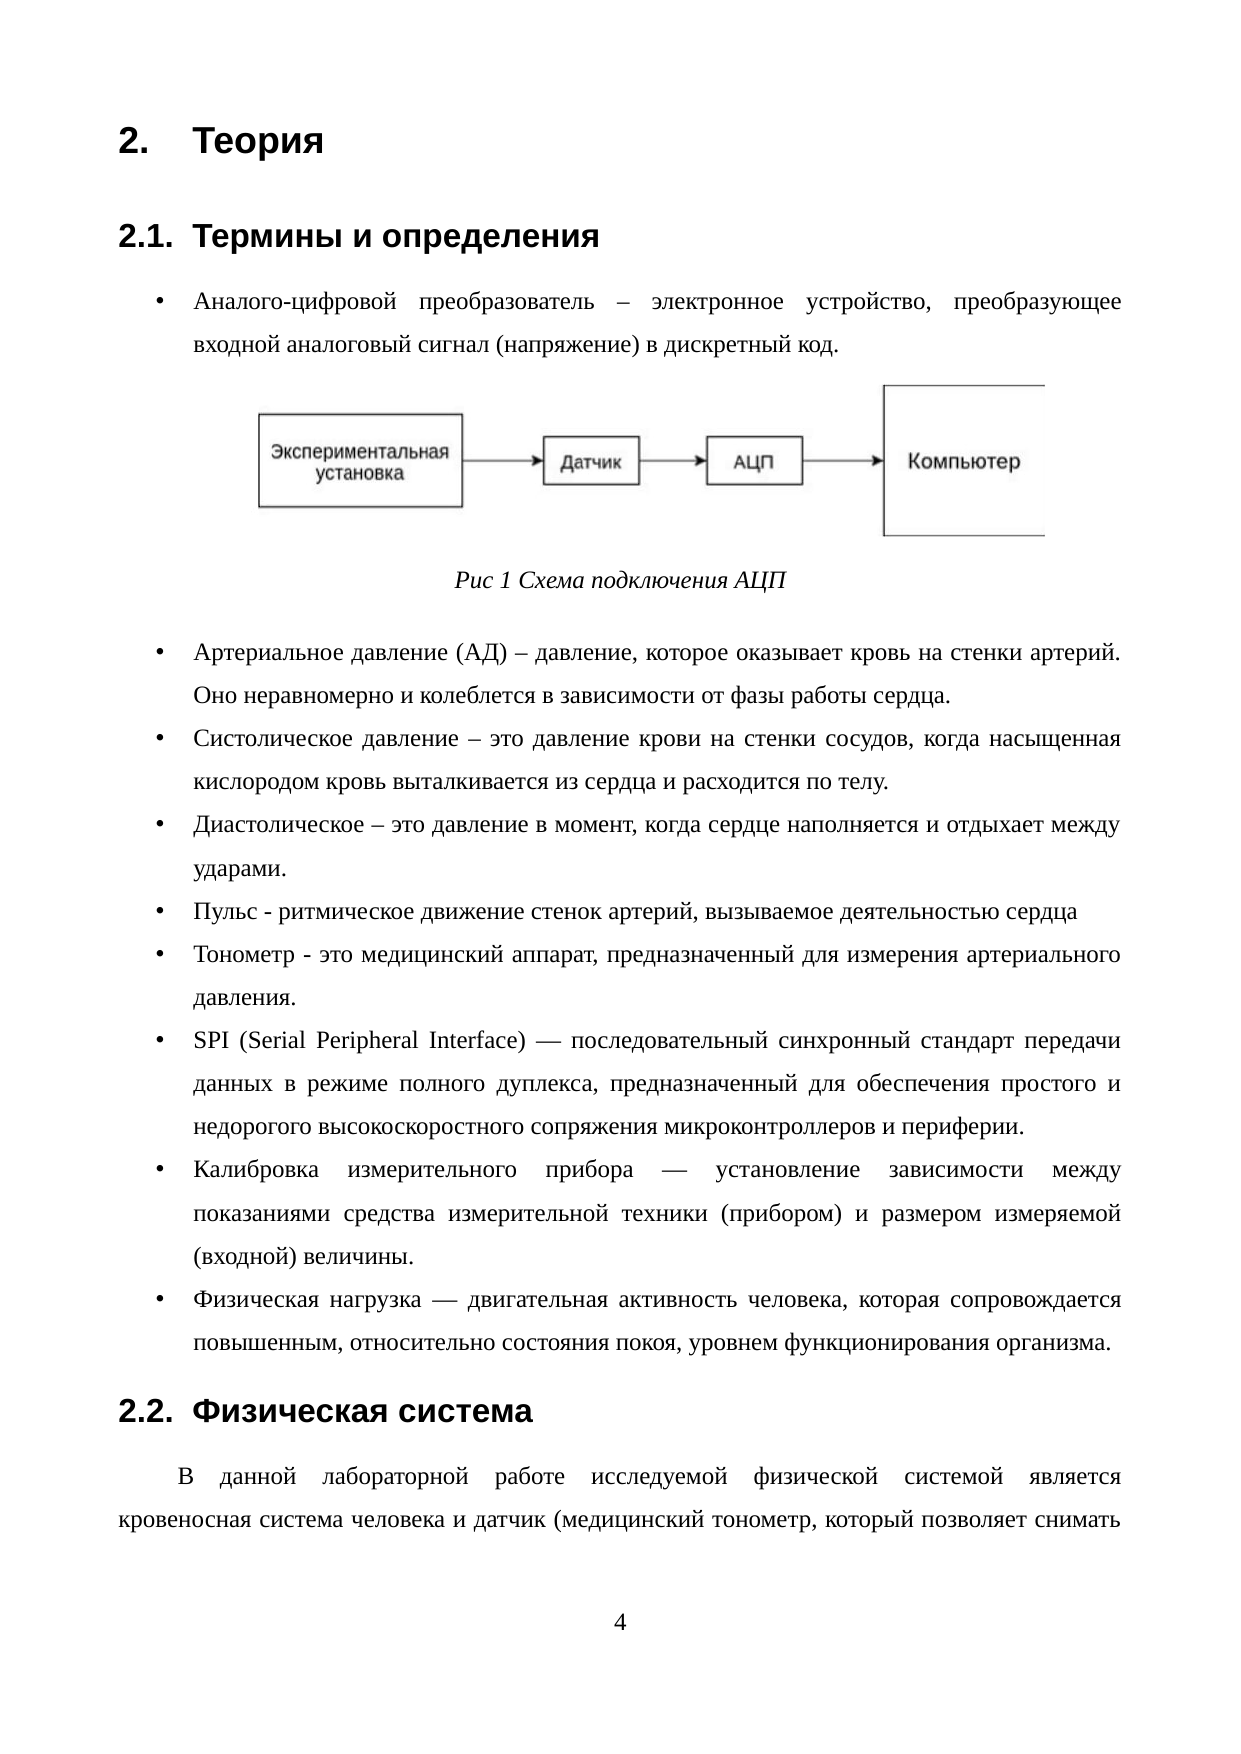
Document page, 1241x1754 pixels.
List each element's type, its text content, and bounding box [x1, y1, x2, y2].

text В данной лабораторной работе исследуемой физической системой является кровеносная система человека и датчик (медицинский тонометр, который позволяет снимать [118, 1461, 1122, 1533]
list SPI (Serial Peripheral Interface) — последовательный синхронный стандарт передачи данных в режиме полного дуплекса, предназначенный для обеспечения простого и недорогого высокоскоростного сопряжения микроконтроллеров и периферии. [156, 1025, 1122, 1140]
text Рис 1 Схема подключения АЦП [118, 565, 1122, 594]
subtitle Термины и определения [118, 216, 1122, 254]
list Пульс - ритмическое движение стенок артерий, вызываемое деятельностью сердца [156, 896, 1122, 924]
subtitle Физическая система [118, 1391, 1122, 1429]
list Аналого-цифровой преобразователь – электронное устройство, преобразующее входной аналоговый сигнал (напряжение) в дискретный код. [156, 286, 1122, 358]
subtitle Теория [118, 118, 1122, 161]
list Калибровка измерительного прибора — установление зависимости между показаниями средства измерительной техники (прибором) и размером измеряемой (входной) величины. [156, 1154, 1122, 1269]
list Систолическое давление – это давление крови на стенки сосудов, когда насыщенная кислородом кровь выталкивается из сердца и расходится по телу. [156, 723, 1122, 795]
list Артериальное давление (АД) – давление, которое оказывает кровь на стенки артерий. Оно неравномерно и колеблется в зависимости от фазы работы сердца. [156, 637, 1122, 709]
list Диастолическое – это давление в момент, когда сердце наполняется и отдыхает между ударами. [156, 809, 1122, 881]
list Тонометр - это медицинский аппарат, предназначенный для измерения артериального давления. [156, 939, 1122, 1011]
list Физическая нагрузка — двигательная активность человека, которая сопровождается повышенным, относительно состояния покоя, уровнем функционирования организма. [156, 1284, 1122, 1356]
picture [195, 372, 1045, 551]
